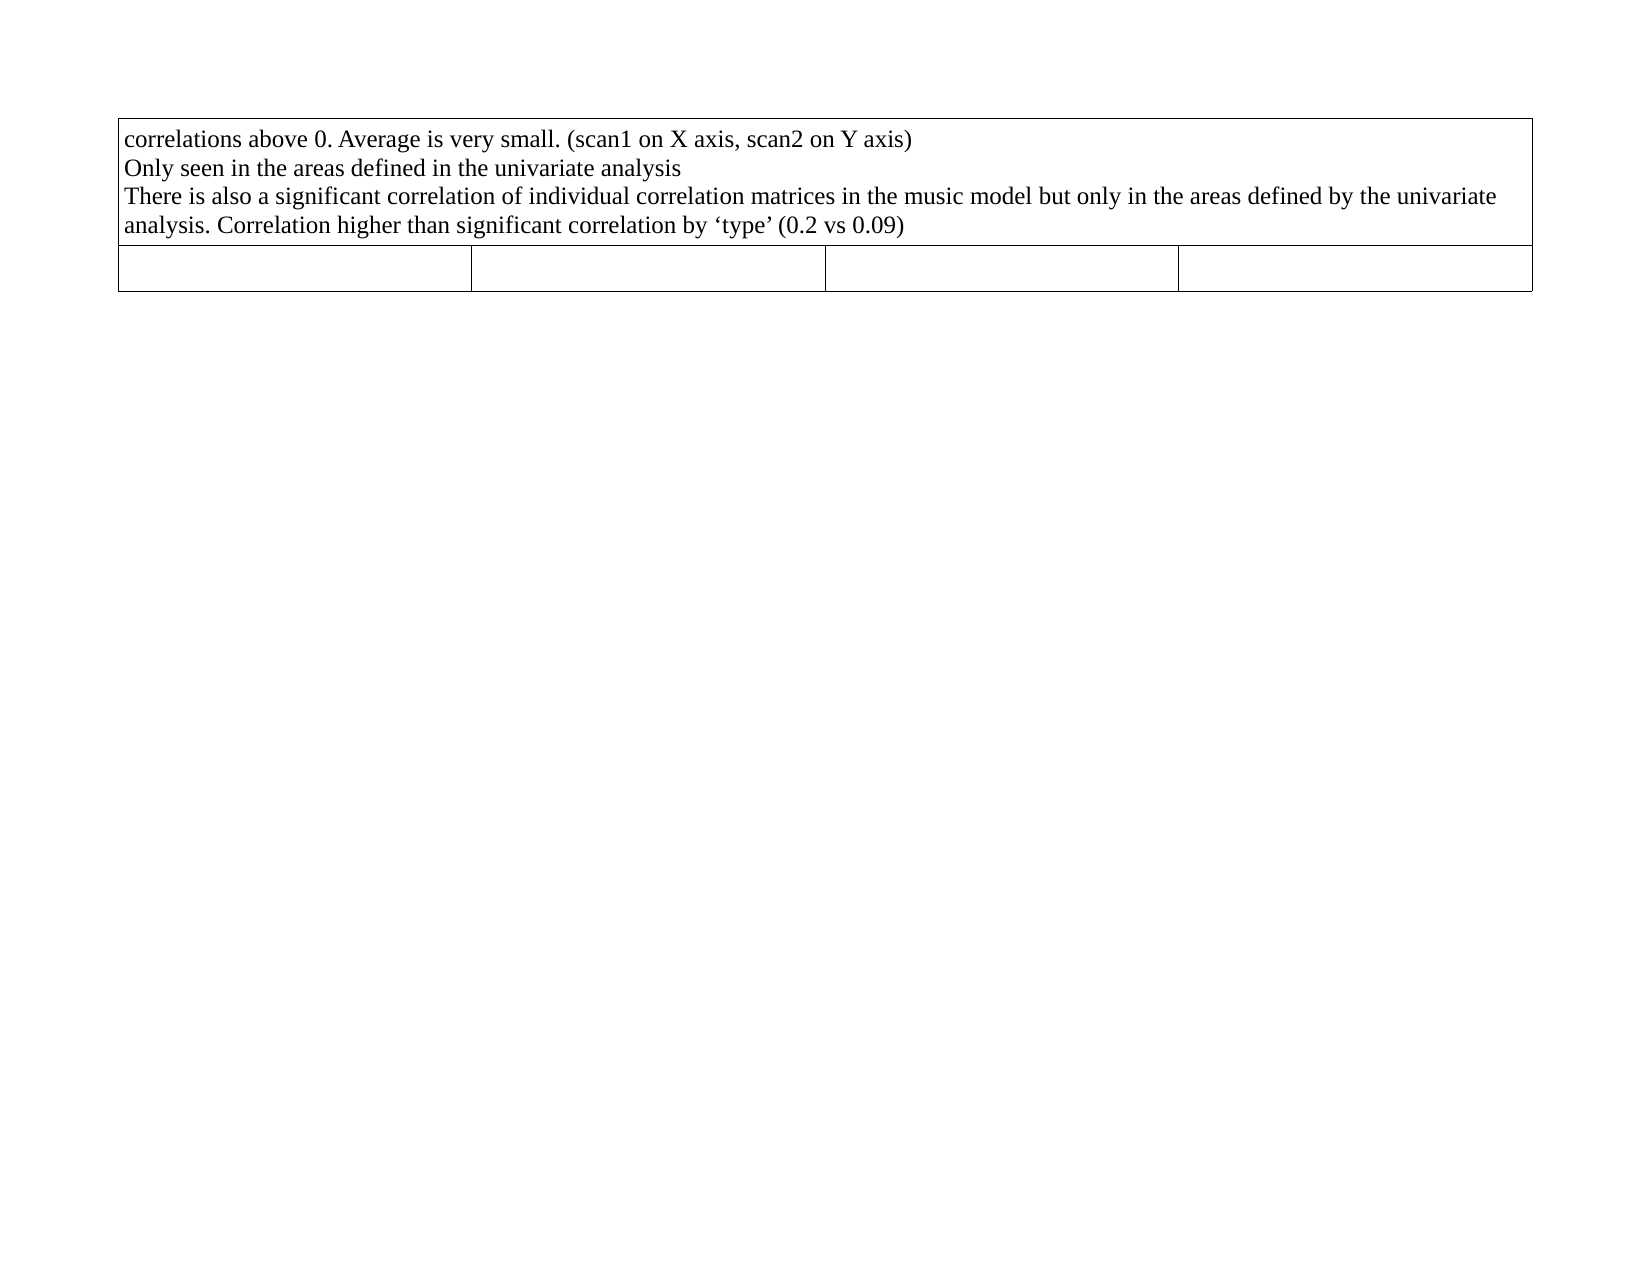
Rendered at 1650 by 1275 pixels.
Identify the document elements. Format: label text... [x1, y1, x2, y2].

table_cell [119, 246, 471, 291]
table_cell [826, 246, 1178, 291]
table_cell correlations above 0. Average is very small. (scan1 on X axis, scan2 on Y axis) Only seen in the areas defined in the univariate analysis There is also a significant correlation of individual correlation matrices in the music model but only in the areas defined by the univariate analysis. Correlation higher than significant correlation by ‘type’ (0.2 vs 0.09) [119, 119, 1532, 245]
table_cell [1179, 246, 1532, 291]
table_cell [472, 246, 825, 291]
